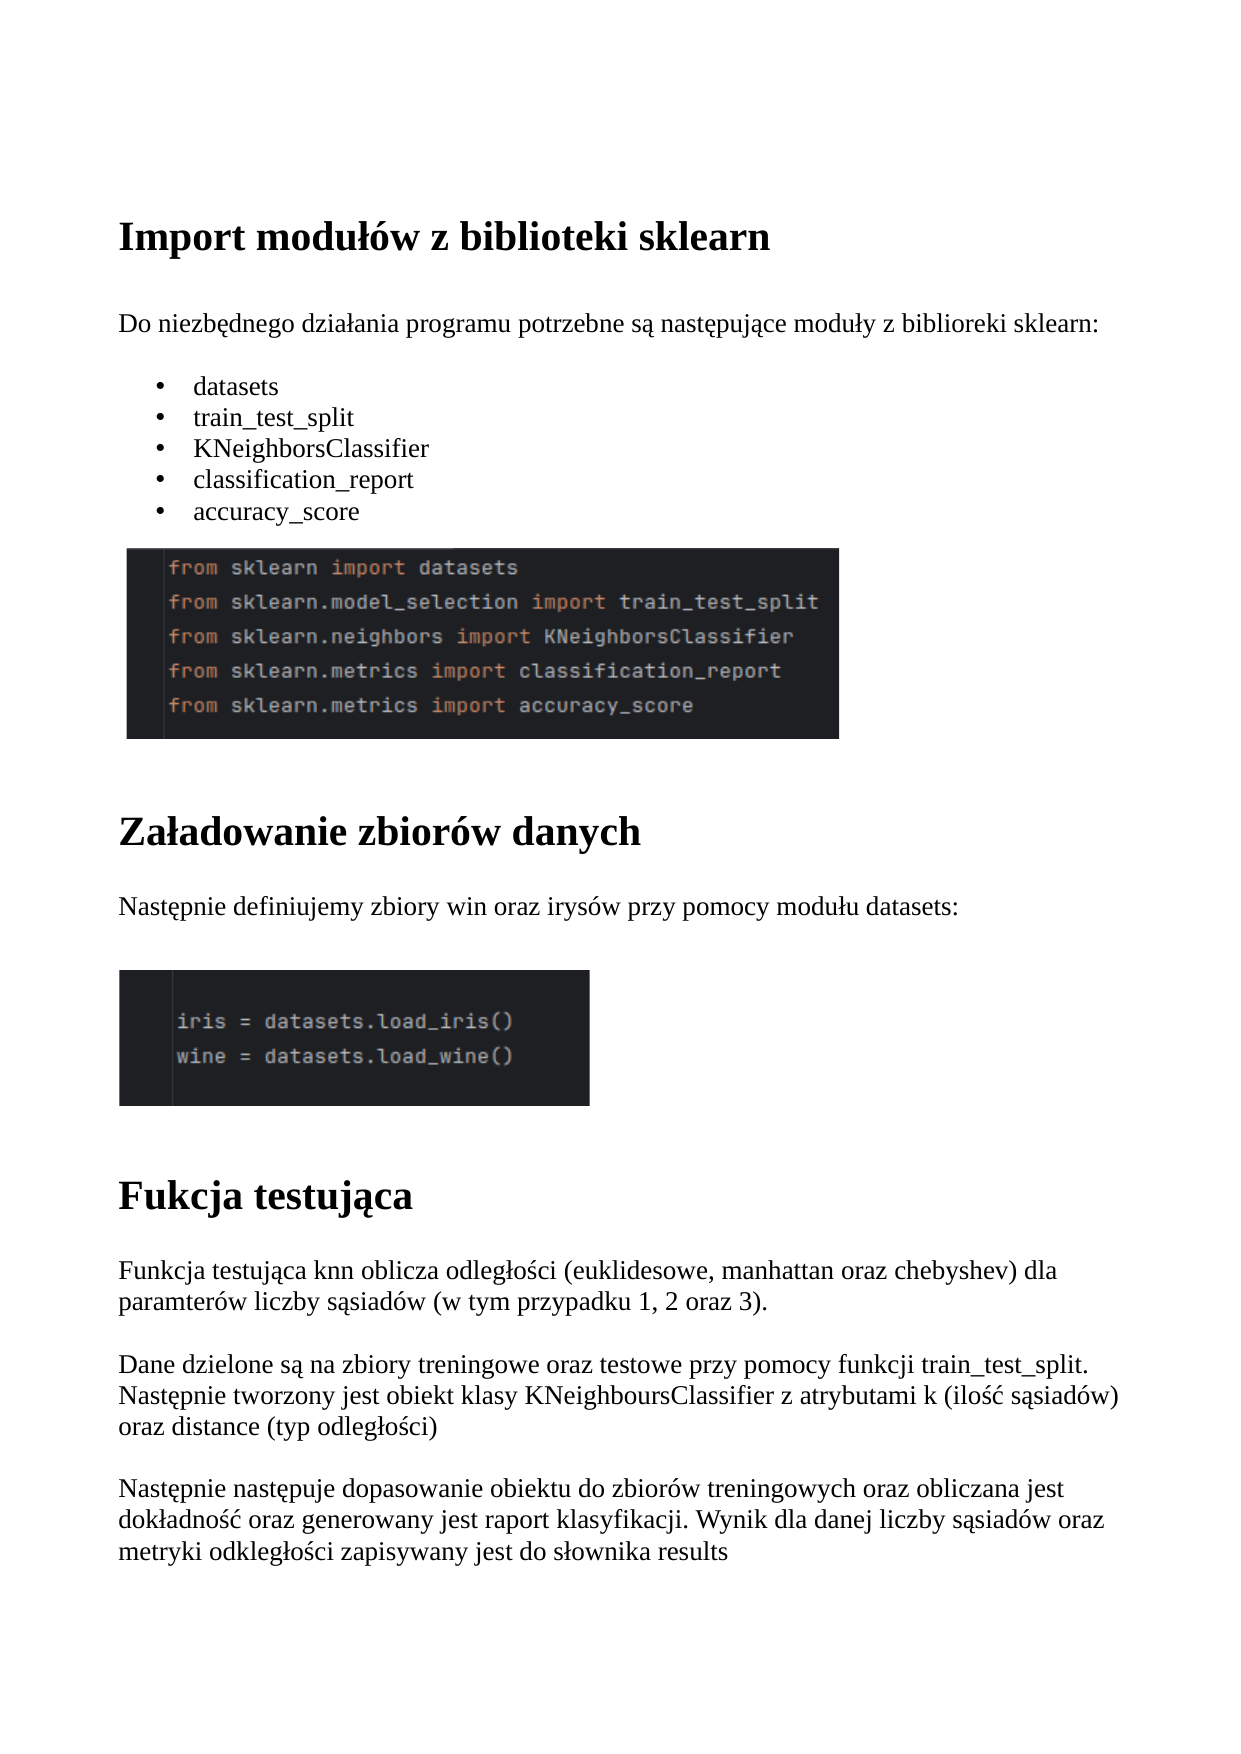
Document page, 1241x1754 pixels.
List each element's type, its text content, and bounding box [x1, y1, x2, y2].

list accuracy_score [156, 495, 1122, 526]
text Następnie następuje dopasowanie obiektu do zbiorów treningowych oraz obliczana jest dokładność oraz generowany jest raport klasyfikacji. Wynik dla danej liczby sąsiadów oraz metryki odkległości zapisywany jest do słownika results [118, 1472, 1122, 1566]
picture [119, 970, 590, 1106]
list train_test_split [156, 401, 1122, 432]
text Następnie definiujemy zbiory win oraz irysów przy pomocy modułu datasets: [118, 890, 1122, 921]
picture [126, 548, 840, 739]
text Import modułów z biblioteki sklearn [118, 118, 1122, 259]
text Dane dzielone są na zbiory treningowe oraz testowe przy pomocy funkcji train_test_split. Następnie tworzony jest obiekt klasy KNeighboursClassifier z atrybutami k (ilość sąsiadów) oraz distance (typ odległości) [118, 1348, 1122, 1441]
text Załadowanie zbiorów danych [118, 806, 1122, 854]
list classification_report [156, 463, 1122, 495]
text Funkcja testująca knn oblicza odległości (euklidesowe, manhattan oraz chebyshev) dla paramterów liczby sąsiadów (w tym przypadku 1, 2 oraz 3). [118, 1254, 1122, 1317]
list KNeighborsClassifier [156, 432, 1122, 463]
text Fukcja testująca [118, 1170, 1122, 1218]
list datasets [156, 370, 1122, 401]
text Do niezbędnego działania programu potrzebne są następujące moduły z biblioreki sklearn: [118, 307, 1122, 338]
